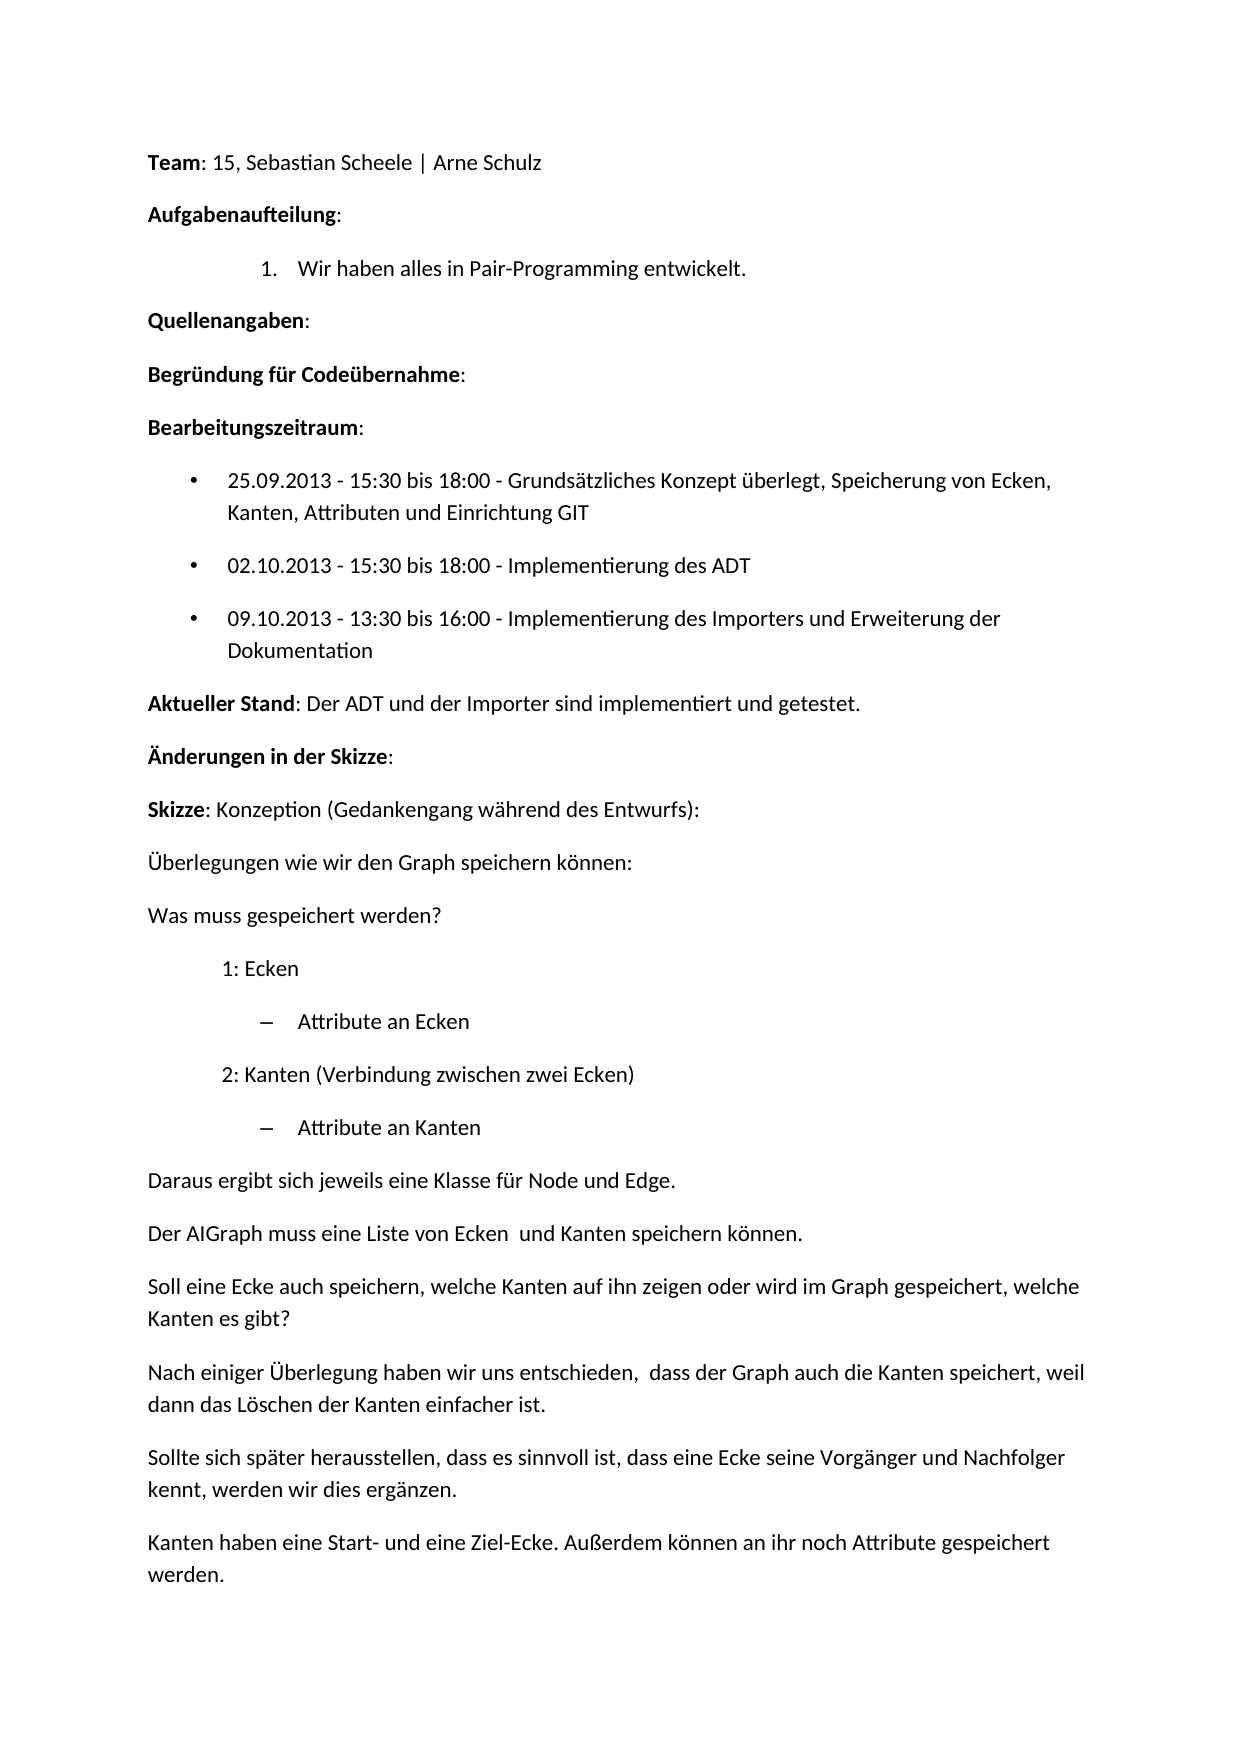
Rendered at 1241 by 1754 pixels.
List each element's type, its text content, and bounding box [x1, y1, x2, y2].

text Team: 15, Sebastian Scheele | Arne Schulz [148, 148, 1093, 176]
text Der AIGraph muss eine Liste von Ecken und Kanten speichern können. [148, 1219, 1093, 1247]
text Skizze: Konzeption (Gedankengang während des Entwurfs): [148, 795, 1093, 823]
text Kanten haben eine Start- und eine Ziel-Ecke. Außerdem können an ihr noch Attribute gespeichert werden. [148, 1528, 1093, 1588]
text Überlegungen wie wir den Graph speichern können: [148, 848, 1093, 876]
list Attribute an Ecken [260, 1007, 1093, 1035]
text Soll eine Ecke auch speichern, welche Kanten auf ihn zeigen oder wird im Graph gespeichert, welche Kanten es gibt? [148, 1272, 1093, 1333]
text Daraus ergibt sich jeweils eine Klasse für Node und Edge. [148, 1166, 1093, 1194]
text Nach einiger Überlegung haben wir uns entschieden, dass der Graph auch die Kanten speichert, weil dann das Löschen der Kanten einfacher ist. [148, 1358, 1093, 1418]
text Sollte sich später herausstellen, dass es sinnvoll ist, dass eine Ecke seine Vorgänger und Nachfolger kennt, werden wir dies ergänzen. [148, 1443, 1093, 1503]
text Aufgabenaufteilung: [148, 201, 1093, 229]
list 02.10.2013 - 15:30 bis 18:00 - Implementierung des ADT [190, 551, 1093, 579]
text Aktueller Stand: Der ADT und der Importer sind implementiert und getestet. [148, 689, 1093, 717]
text Änderungen in der Skizze: [148, 742, 1093, 770]
list Attribute an Kanten [260, 1113, 1093, 1141]
text Begründung für Codeübernahme: [148, 360, 1093, 388]
text Was muss gespeichert werden? [148, 901, 1093, 929]
text 1: Ecken [148, 954, 1093, 982]
text Bearbeitungszeitraum: [148, 413, 1093, 441]
list 09.10.2013 - 13:30 bis 16:00 - Implementierung des Importers und Erweiterung der Dokumentation [190, 604, 1093, 664]
list Wir haben alles in Pair-Programming entwickelt. [260, 254, 1093, 282]
list 25.09.2013 - 15:30 bis 18:00 - Grundsätzliches Konzept überlegt, Speicherung von Ecken, Kanten, Attributen und Einrichtung GIT [190, 466, 1093, 526]
text Quellenangaben: [148, 307, 1093, 335]
text 2: Kanten (Verbindung zwischen zwei Ecken) [148, 1060, 1093, 1088]
